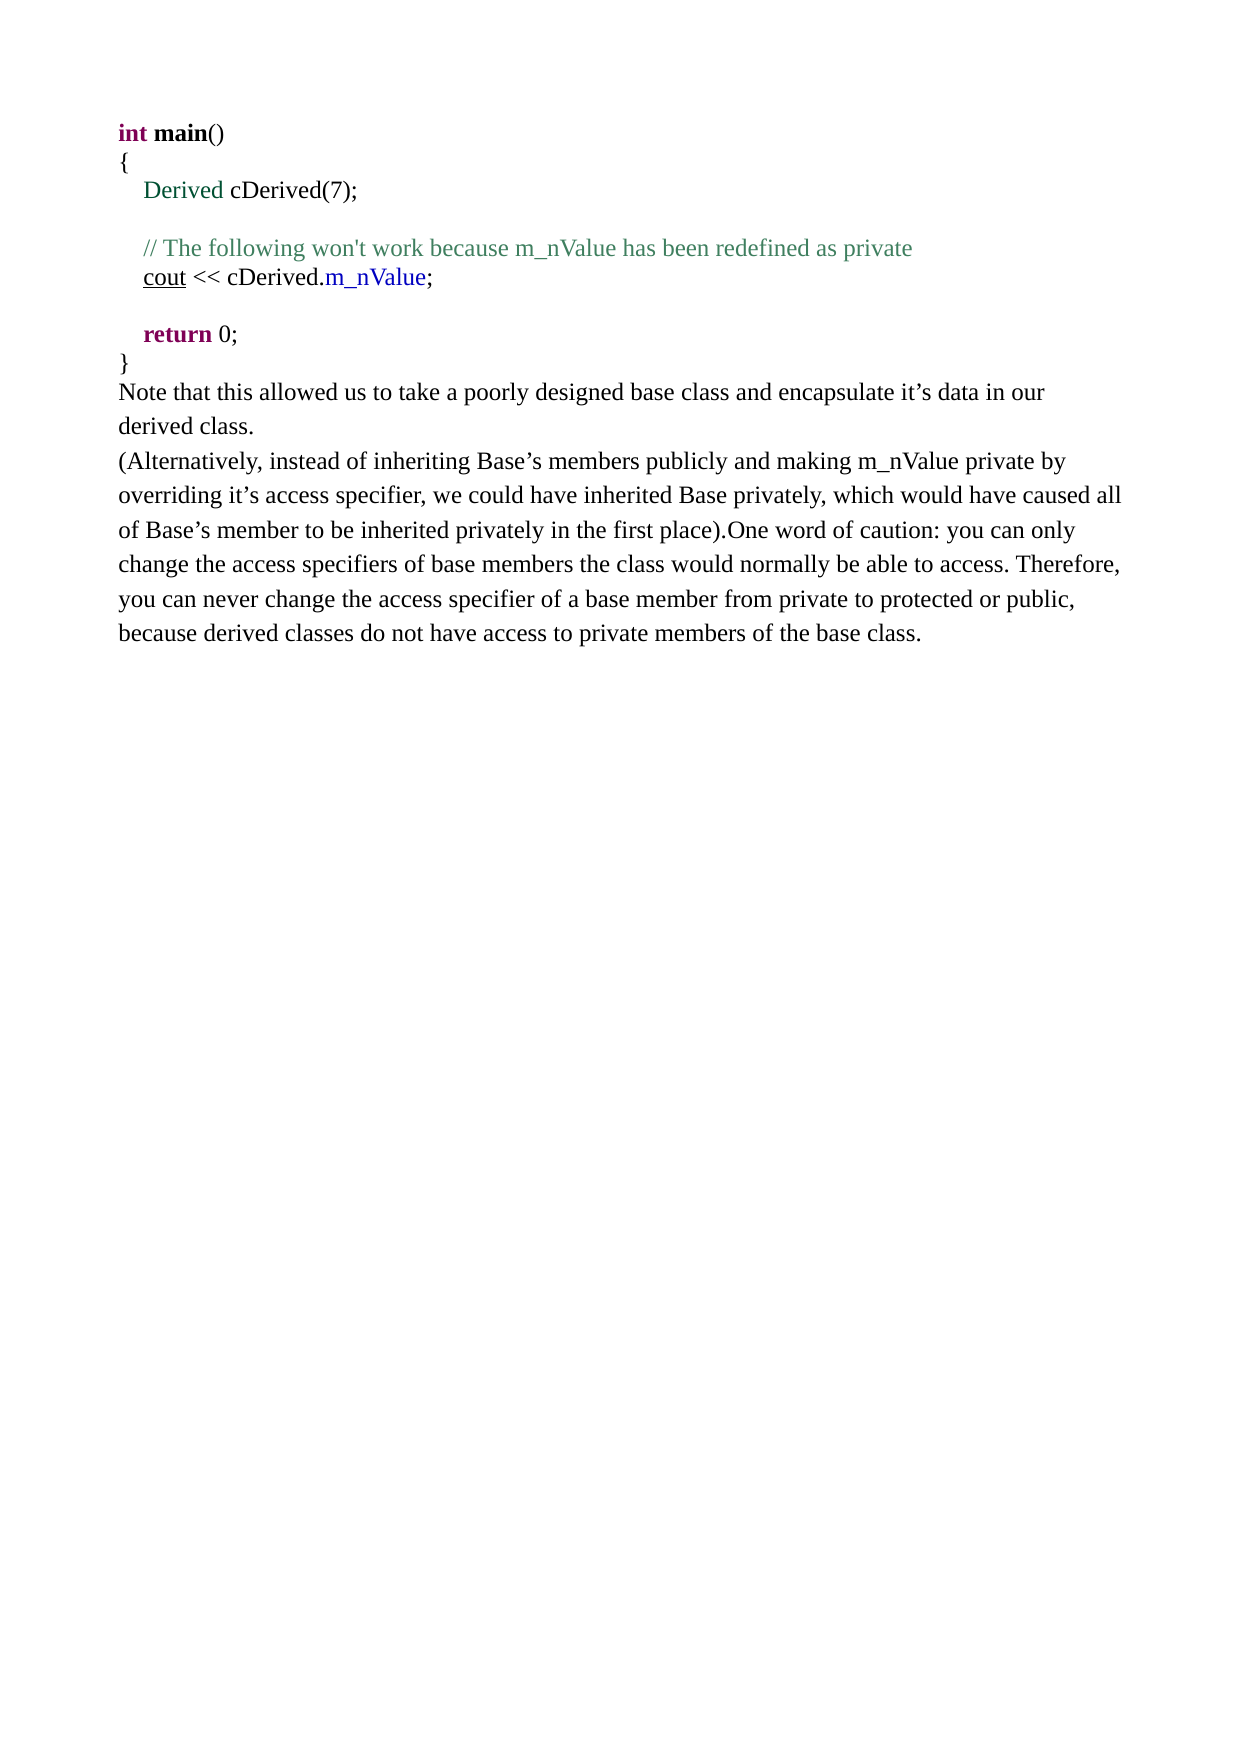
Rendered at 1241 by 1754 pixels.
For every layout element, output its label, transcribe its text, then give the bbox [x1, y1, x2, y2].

text { [118, 147, 1122, 176]
text // The following won't work because m_nValue has been redefined as private [118, 233, 1122, 262]
text Derived cDerived(7); [118, 176, 1122, 204]
text } [118, 348, 1122, 377]
text return 0; [118, 319, 1122, 348]
text cout << cDerived.m_nValue; [118, 262, 1122, 291]
text Note that this allowed us to take a poorly designed base class and encapsulate it’s data in our derived class. (Alternatively, instead of inheriting Base’s members publicly and making m_nValue private by overriding it’s access specifier, we could have inherited Base privately, which would have caused all of Base’s member to be inherited privately in the first place).One word of caution: you can only change the access specifiers of base members the class would normally be able to access. Therefore, you can never change the access specifier of a base member from private to protected or public, because derived classes do not have access to private members of the base class. [118, 377, 1122, 647]
text int main() [118, 118, 1122, 147]
